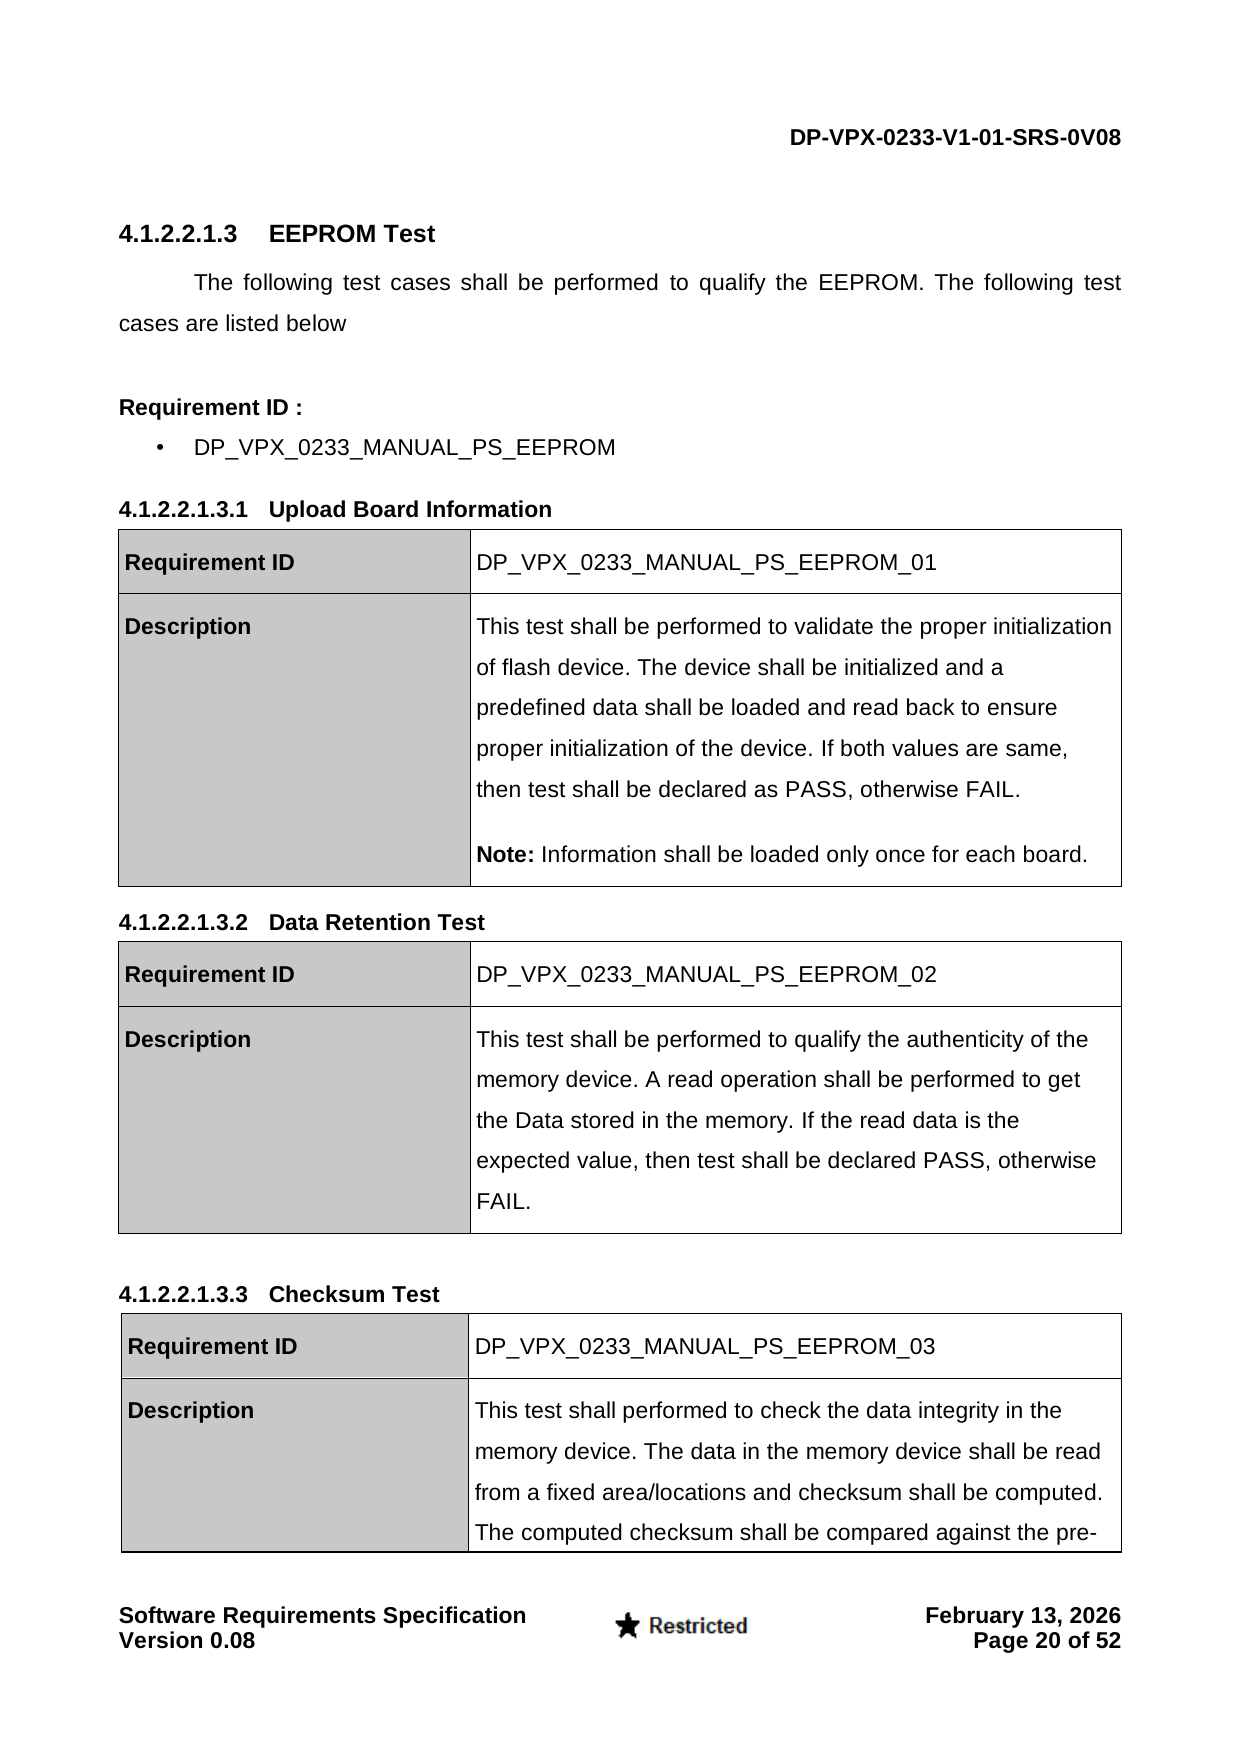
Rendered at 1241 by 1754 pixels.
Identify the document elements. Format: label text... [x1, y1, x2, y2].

table_cell This test shall be performed to qualify the authenticity of the memory device. A read operation shall be performed to get the Data stored in the memory. If the read data is the expected value, then test shall be declared PASS, otherwise FAIL. [471, 1007, 1121, 1233]
table_header DP_VPX_0233_MANUAL_PS_EEPROM_03 [469, 1314, 1121, 1377]
table_cell Description [122, 1379, 468, 1551]
table_header DP_VPX_0233_MANUAL_PS_EEPROM_01 [471, 530, 1121, 593]
table_header DP_VPX_0233_MANUAL_PS_EEPROM_02 [471, 942, 1121, 1006]
table_header Requirement ID [119, 530, 470, 593]
subtitle Upload Board Information [118, 499, 1122, 522]
text Requirement ID : [118, 393, 1122, 420]
text The following test cases shall be performed to qualify the EEPROM. The following test cases are listed below [118, 268, 1122, 336]
table_header Requirement ID [119, 942, 470, 1006]
subtitle Checksum Test [118, 1284, 1122, 1307]
picture [605, 1603, 761, 1648]
table_cell Description [119, 1007, 470, 1233]
subtitle EEPROM Test [118, 218, 1122, 248]
table_header Requirement ID [122, 1314, 468, 1377]
list DP_VPX_0233_MANUAL_PS_EEPROM [156, 434, 1122, 461]
table_cell This test shall performed to check the data integrity in the memory device. The data in the memory device shall be read from a fixed area/locations and checksum shall be computed. The computed checksum shall be compared against the pre- [469, 1379, 1121, 1551]
table_cell Description [119, 594, 470, 886]
subtitle Data Retention Test [118, 912, 1122, 935]
table_cell This test shall be performed to validate the proper initialization of flash device. The device shall be initialized and a predefined data shall be loaded and read back to ensure proper initialization of the device. If both values are same, then test shall be declared as PASS, otherwise FAIL. Note: Information shall be loaded only once for each board. [471, 594, 1121, 886]
